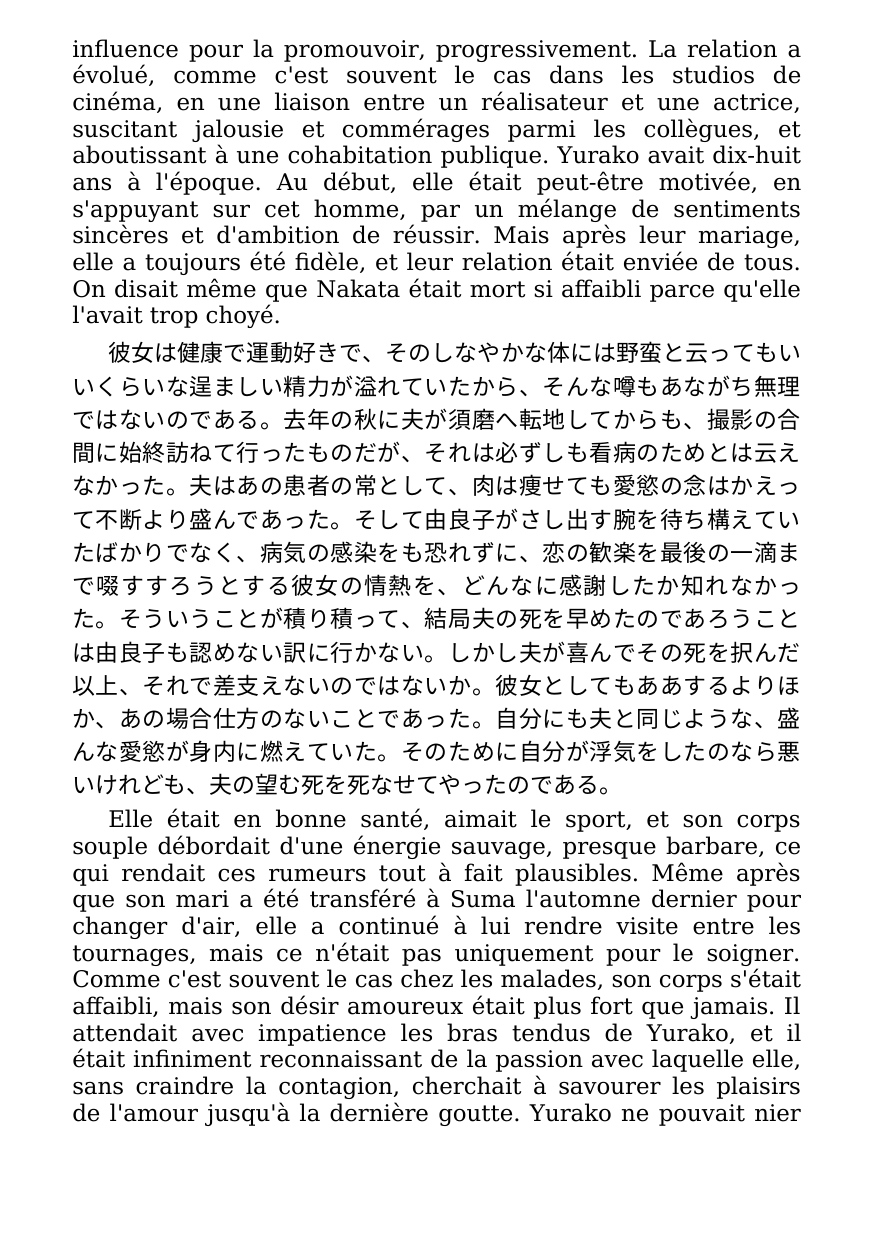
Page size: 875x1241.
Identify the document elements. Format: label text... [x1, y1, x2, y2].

text 彼女は健康で運動好きで、そのしなやかな体には野蛮と云ってもいいくらいな逞ましい精力が溢れていたから、そんな噂もあながち無理ではないのである。去年の秋に夫が須磨へ転地してからも、撮影の合間に始終訪ねて行ったものだが、それは必ずしも看病のためとは云えなかった。夫はあの患者の常として、肉は痩せても愛慾の念はかえって不断より盛んであった。そして由良子がさし出す腕を待ち構えていたばかりでなく、病気の感染をも恐れずに、恋の歓楽を最後の一滴まで啜すすろうとする彼女の情熱を、どんなに感謝したか知れなかった。そういうことが積り積って、結局夫の死を早めたのであろうことは由良子も認めない訳に行かない。しかし夫が喜んでその死を択んだ以上、それで差支えないのではないか。彼女としてもああするよりほか、あの場合仕方のないことであった。自分にも夫と同じような、盛んな愛慾が身内に燃えていた。そのために自分が浮気をしたのなら悪いけれども、夫の望む死を死なせてやったのである。 [72, 335, 802, 801]
text Elle était en bonne santé, aimait le sport, et son corps souple débordait d'une énergie sauvage, presque barbare, ce qui rendait ces rumeurs tout à fait plausibles. Même après que son mari a été transféré à Suma l'automne dernier pour changer d'air, elle a continué à lui rendre visite entre les tournages, mais ce n'était pas uniquement pour le soigner. Comme c'est souvent le cas chez les malades, son corps s'était affaibli, mais son désir amoureux était plus fort que jamais. Il attendait avec impatience les bras tendus de Yurako, et il était infiniment reconnaissant de la passion avec laquelle elle, sans craindre la contagion, cherchait à savourer les plaisirs de l'amour jusqu'à la dernière goutte. Yurako ne pouvait nier [72, 806, 802, 1126]
text influence pour la promouvoir, progressivement. La relation a évolué, comme c'est souvent le cas dans les studios de cinéma, en une liaison entre un réalisateur et une actrice, suscitant jalousie et commérages parmi les collègues, et aboutissant à une cohabitation publique. Yurako avait dix-huit ans à l'époque. Au début, elle était peut-être motivée, en s'appuyant sur cet homme, par un mélange de sentiments sincères et d'ambition de réussir. Mais après leur mariage, elle a toujours été fidèle, et leur relation était enviée de tous. On disait même que Nakata était mort si affaibli parce qu'elle l'avait trop choyé. [72, 36, 802, 329]
